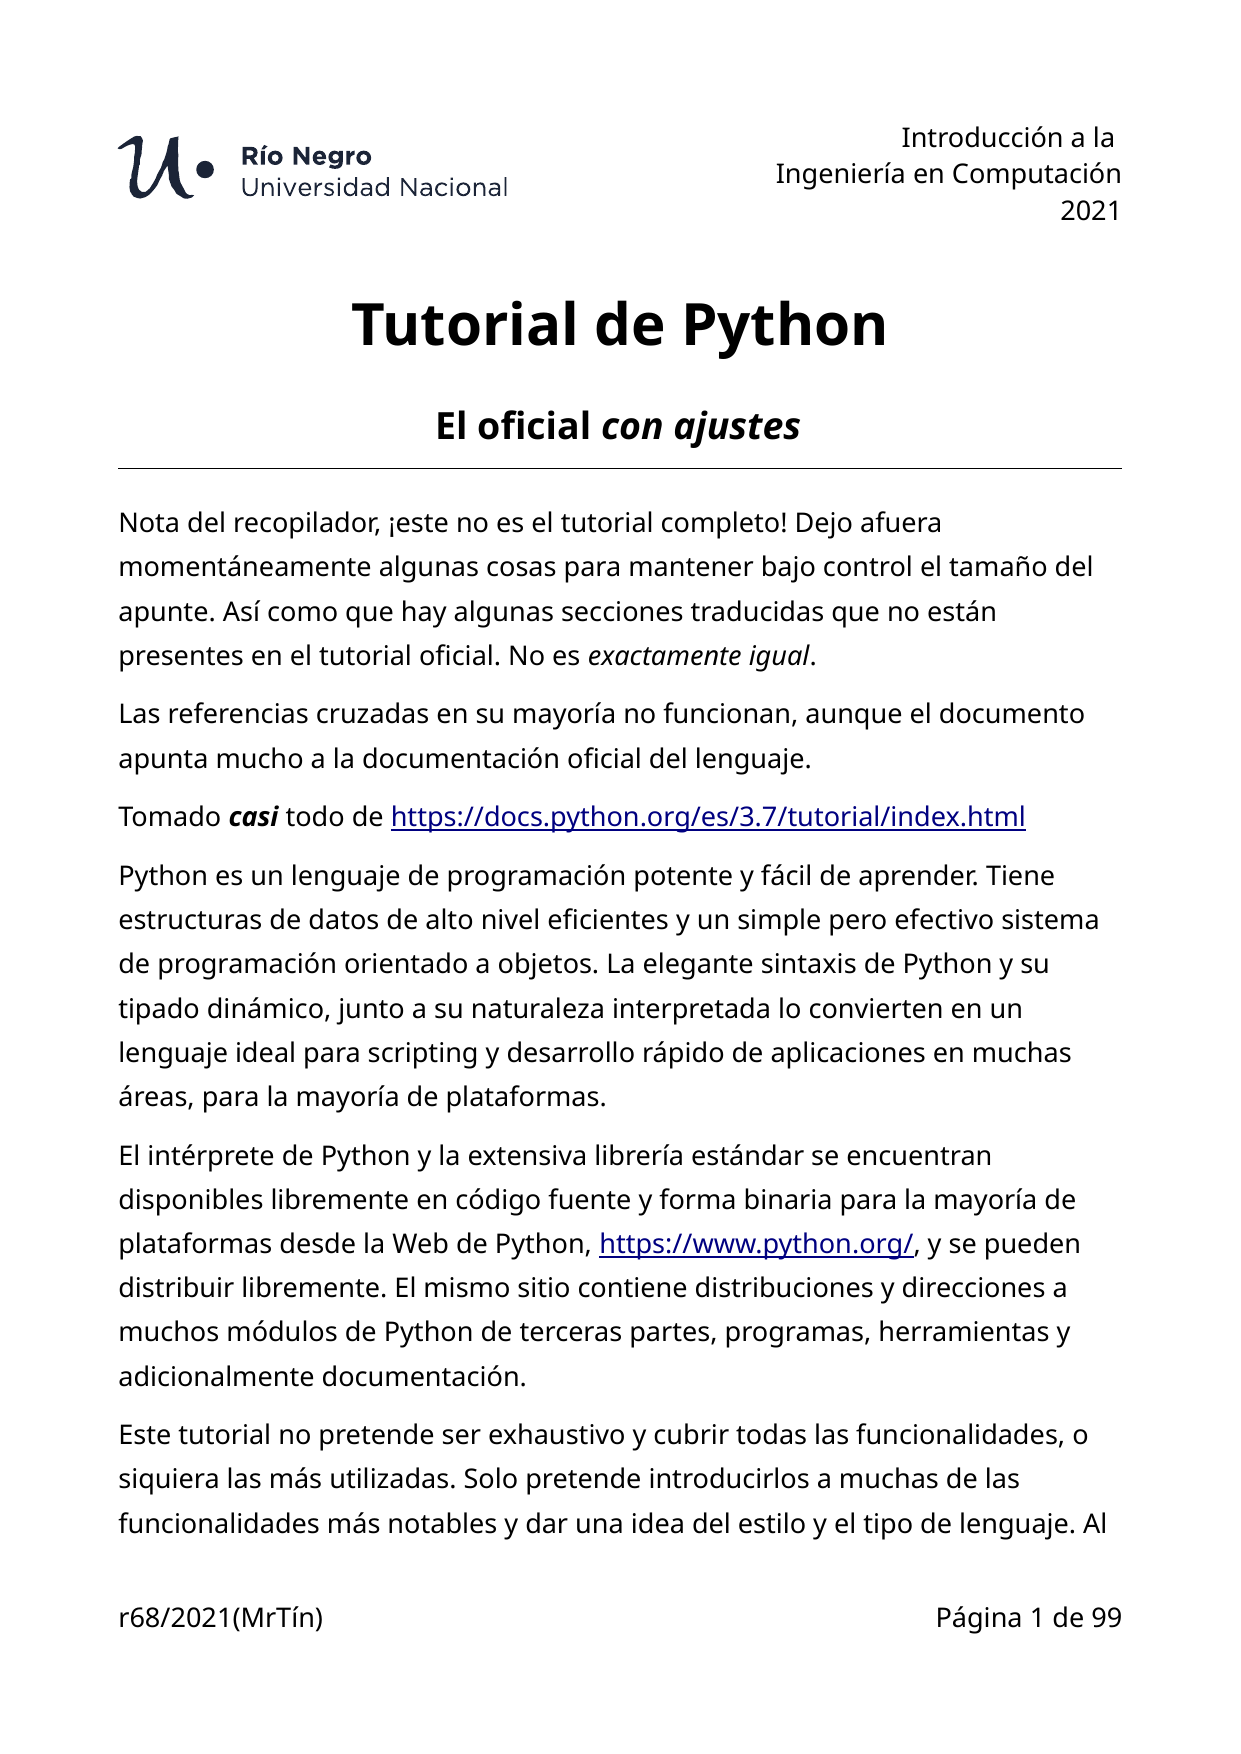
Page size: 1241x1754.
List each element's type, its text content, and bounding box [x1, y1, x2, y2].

text Este tutorial no pretende ser exhaustivo y cubrir todas las funcionalidades, o siquiera las más utilizadas. Solo pretende introducirlos a muchas de las funcionalidades más notables y dar una idea del estilo y el tipo de lenguaje. Al [118, 1416, 1122, 1541]
subtitle El oficial con ajustes [118, 382, 1122, 468]
text Nota del recopilador, ¡este no es el tutorial completo! Dejo afuera momentáneamente algunas cosas para mantener bajo control el tamaño del apunte. Así como que hay algunas secciones traducidas que no están presentes en el tutorial oficial. No es exactamente igual. [118, 504, 1122, 673]
text Tomado casi todo de https://docs.python.org/es/3.7/tutorial/index.html [118, 798, 1122, 835]
text El intérprete de Python y la extensiva librería estándar se encuentran disponibles libremente en código fuente y forma binaria para la mayoría de plataformas desde la Web de Python, https://www.python.org/, y se pueden distribuir libremente. El mismo sitio contiene distribuciones y direcciones a muchos módulos de Python de terceras partes, programas, herramientas y adicionalmente documentación. [118, 1136, 1122, 1394]
text Python es un lenguaje de programación potente y fácil de aprender. Tiene estructuras de datos de alto nivel eficientes y un simple pero efectivo sistema de programación orientado a objetos. La elegante sintaxis de Python y su tipado dinámico, junto a su naturaleza interpretada lo convierten en un lenguaje ideal para scripting y desarrollo rápido de aplicaciones en muchas áreas, para la mayoría de plataformas. [118, 857, 1122, 1114]
title Tutorial de Python [118, 283, 1122, 363]
text Las referencias cruzadas en su mayoría no funcionan, aunque el documento apunta mucho a la documentación oficial del lenguaje. [118, 695, 1122, 776]
